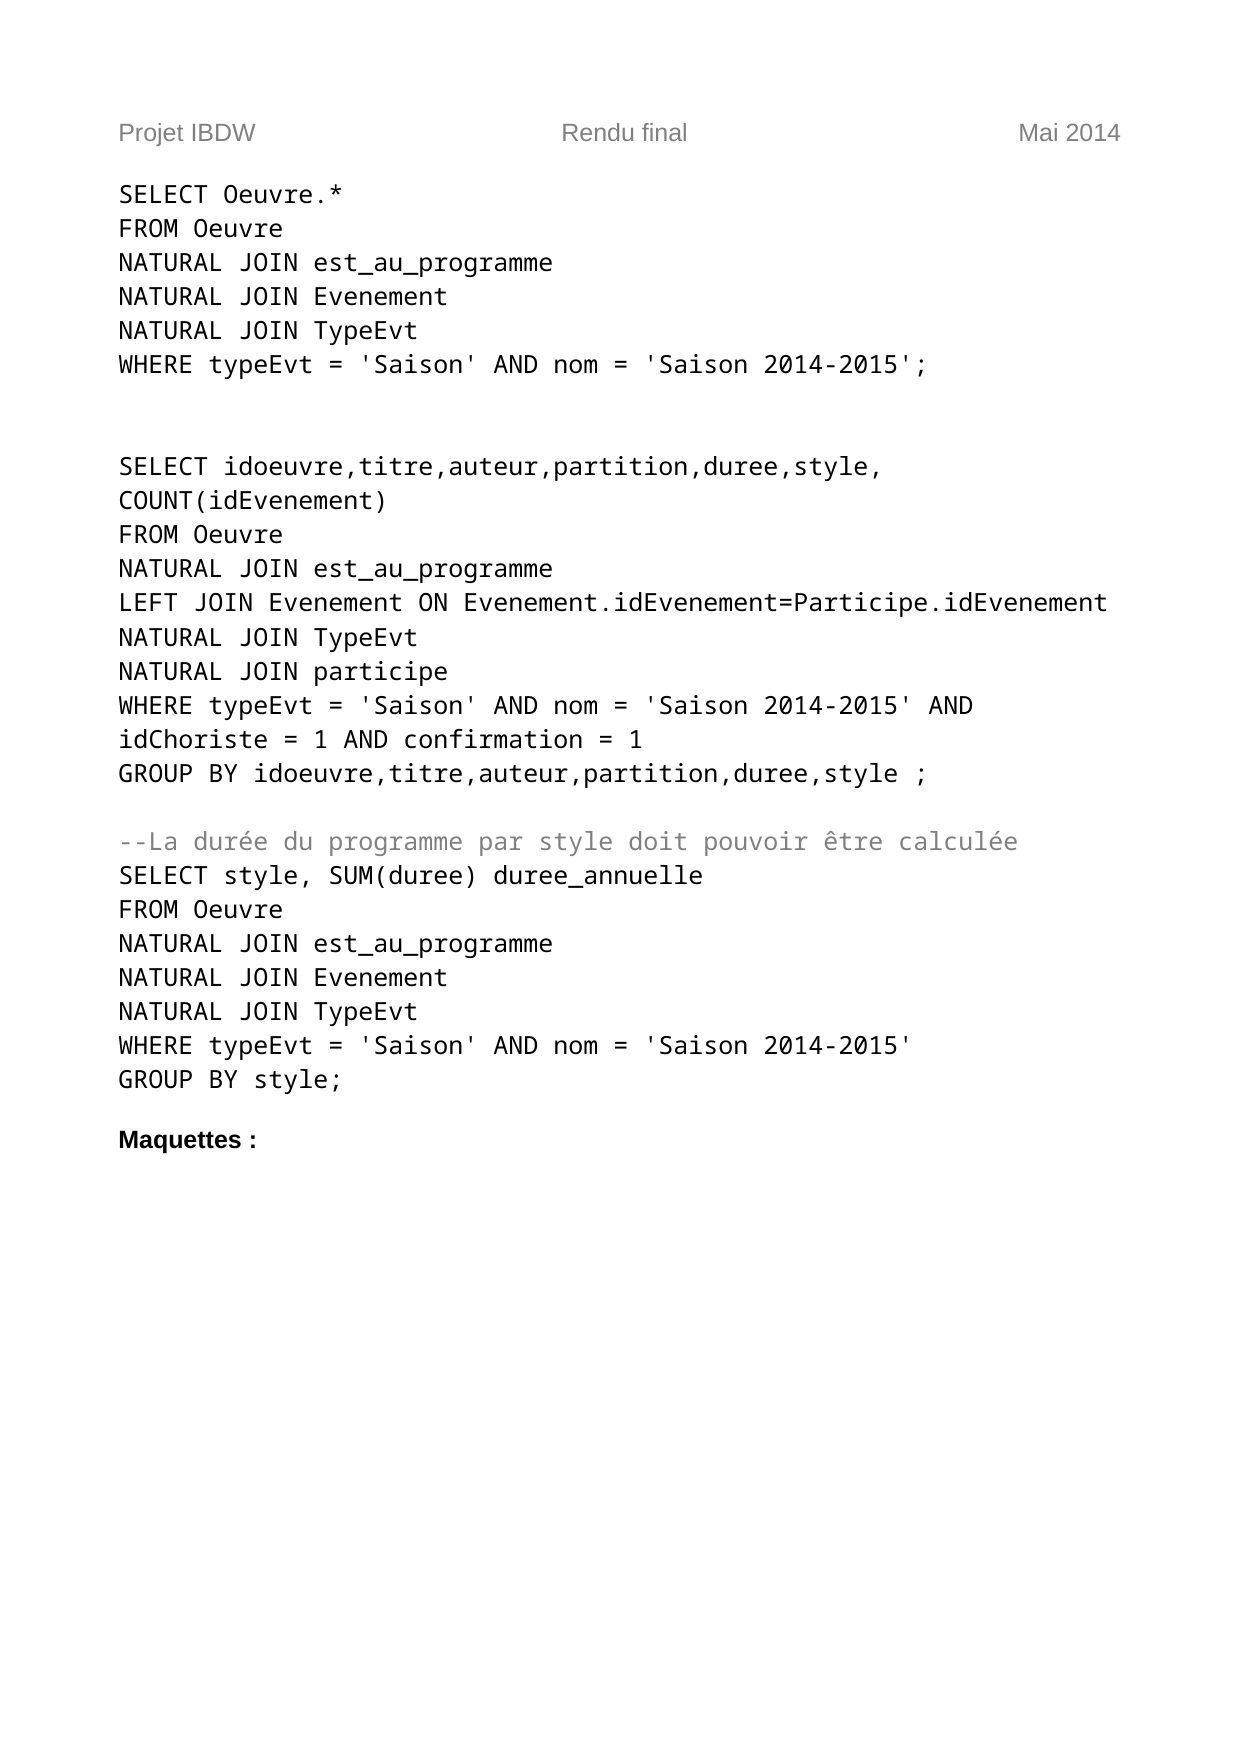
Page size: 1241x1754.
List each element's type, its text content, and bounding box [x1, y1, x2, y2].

text NATURAL JOIN est_au_programme [118, 926, 1122, 960]
text NATURAL JOIN Evenement [118, 278, 1122, 313]
text NATURAL JOIN Evenement [118, 960, 1122, 994]
text WHERE typeEvt = 'Saison' AND nom = 'Saison 2014-2015'; [118, 347, 1122, 381]
text NATURAL JOIN TypeEvt [118, 994, 1122, 1028]
text WHERE typeEvt = 'Saison' AND nom = 'Saison 2014-2015' AND idChoriste = 1 AND confirmation = 1 [118, 687, 1122, 755]
text NATURAL JOIN TypeEvt [118, 619, 1122, 653]
text NATURAL JOIN TypeEvt [118, 313, 1122, 347]
text NATURAL JOIN est_au_programme [118, 244, 1122, 278]
text LEFT JOIN Evenement ON Evenement.idEvenement=Participe.idEvenement [118, 585, 1122, 619]
text FROM Oeuvre [118, 210, 1122, 244]
text NATURAL JOIN est_au_programme [118, 551, 1122, 585]
text GROUP BY style; [118, 1062, 1122, 1096]
text GROUP BY idoeuvre,titre,auteur,partition,duree,style ; [118, 755, 1122, 789]
text WHERE typeEvt = 'Saison' AND nom = 'Saison 2014-2015' [118, 1028, 1122, 1062]
text SELECT idoeuvre,titre,auteur,partition,duree,style, COUNT(idEvenement) [118, 449, 1122, 517]
text NATURAL JOIN participe [118, 653, 1122, 687]
text FROM Oeuvre [118, 892, 1122, 926]
text SELECT Oeuvre.* [118, 176, 1122, 210]
text SELECT style, SUM(duree) duree_annuelle [118, 858, 1122, 892]
text --La durée du programme par style doit pouvoir être calculée [118, 823, 1122, 858]
text FROM Oeuvre [118, 517, 1122, 551]
text Maquettes : [118, 1125, 1122, 1153]
